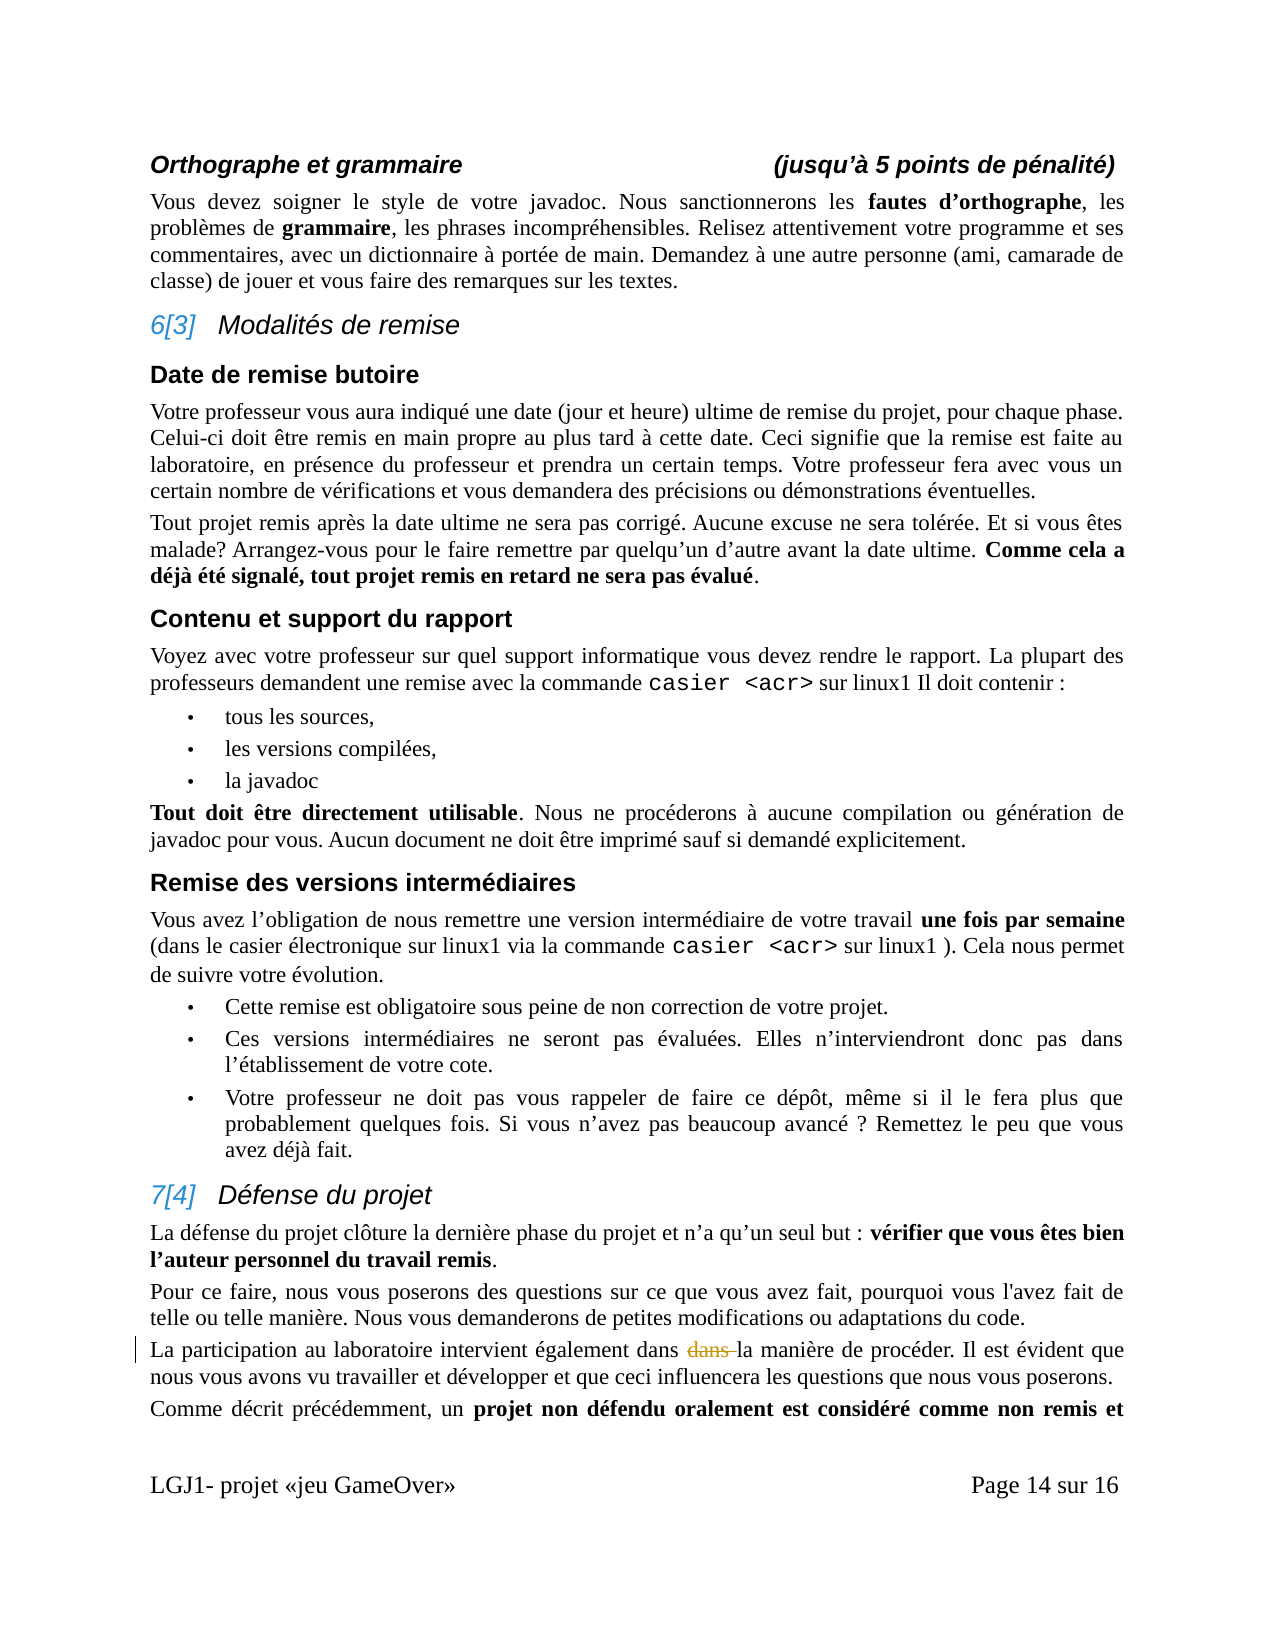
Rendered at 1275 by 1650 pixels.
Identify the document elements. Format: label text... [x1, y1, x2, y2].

text Tout projet remis après la date ultime ne sera pas corrigé. Aucune excuse ne sera tolérée. Et si vous êtes malade? Arrangez-vous pour le faire remettre par quelqu’un d’autre avant la date ultime. Comme cela a déjà été signalé, tout projet remis en retard ne sera pas évalué. [150, 509, 1125, 588]
subtitle Orthographe et grammaire (jusqu’à 5 points de pénalité) [150, 150, 1125, 178]
text La défense du projet clôture la dernière phase du projet et n’a qu’un seul but : vérifier que vous êtes bien l’auteur personnel du travail remis. [150, 1219, 1125, 1272]
list les versions compilées, [187, 735, 1125, 761]
text Votre professeur vous aura indiqué une date (jour et heure) ultime de remise du projet, pour chaque phase. Celui-ci doit être remis en main propre au plus tard à cette date. Ceci signifie que la remise est faite au laboratoire, en présence du professeur et prendra un certain temps. Votre professeur fera avec vous un certain nombre de vérifications et vous demandera des précisions ou démonstrations éventuelles. [150, 398, 1125, 503]
subtitle Défense du projet [150, 1179, 1125, 1210]
list Votre professeur ne doit pas vous rappeler de faire ce dépôt, même si il le fera plus que probablement quelques fois. Si vous n’avez pas beaucoup avancé ? Remettez le peu que vous avez déjà fait. [187, 1084, 1125, 1163]
text Pour ce faire, nous vous poserons des questions sur ce que vous avez fait, pourquoi vous l'avez fait de telle ou telle manière. Nous vous demanderons de petites modifications ou adaptations du code. [150, 1278, 1125, 1331]
text Tout doit être directement utilisable. Nous ne procéderons à aucune compilation ou génération de javadoc pour vous. Aucun document ne doit être imprimé sauf si demandé explicitement. [150, 799, 1125, 852]
list Ces versions intermédiaires ne seront pas évaluées. Elles n’interviendront donc pas dans l’établissement de votre cote. [187, 1025, 1125, 1078]
subtitle Contenu et support du rapport [150, 604, 1125, 633]
text Comme décrit précédemment, un projet non défendu oralement est considéré comme non remis et [150, 1395, 1125, 1421]
list tous les sources, [187, 703, 1125, 729]
list Cette remise est obligatoire sous peine de non correction de votre projet. [187, 993, 1125, 1019]
text Vous avez l’obligation de nous remettre une version intermédiaire de votre travail une fois par semaine (dans le casier électronique sur linux1 via la commande casier <acr> sur linux1 ). Cela nous permet de suivre votre évolution. [150, 906, 1125, 987]
text La participation au laboratoire intervient également dans la manière de procéder. Il est évident que nous vous avons vu travailler et développer et que ceci influencera les questions que nous vous poserons. [150, 1336, 1125, 1389]
text Voyez avec votre professeur sur quel support informatique vous devez rendre le rapport. La plupart des professeurs demandent une remise avec la commande casier <acr> sur linux1 Il doit contenir : [150, 642, 1125, 697]
subtitle Modalités de remise [150, 309, 1125, 341]
list la javadoc [187, 767, 1125, 794]
subtitle Date de remise butoire [150, 360, 1125, 389]
subtitle Remise des versions intermédiaires [150, 868, 1125, 897]
text Vous devez soigner le style de votre javadoc. Nous sanctionnerons les fautes d’orthographe, les problèmes de grammaire, les phrases incompréhensibles. Relisez attentivement votre programme et ses commentaires, avec un dictionnaire à portée de main. Demandez à une autre personne (ami, camarade de classe) de jouer et vous faire des remarques sur les textes. [150, 188, 1125, 293]
